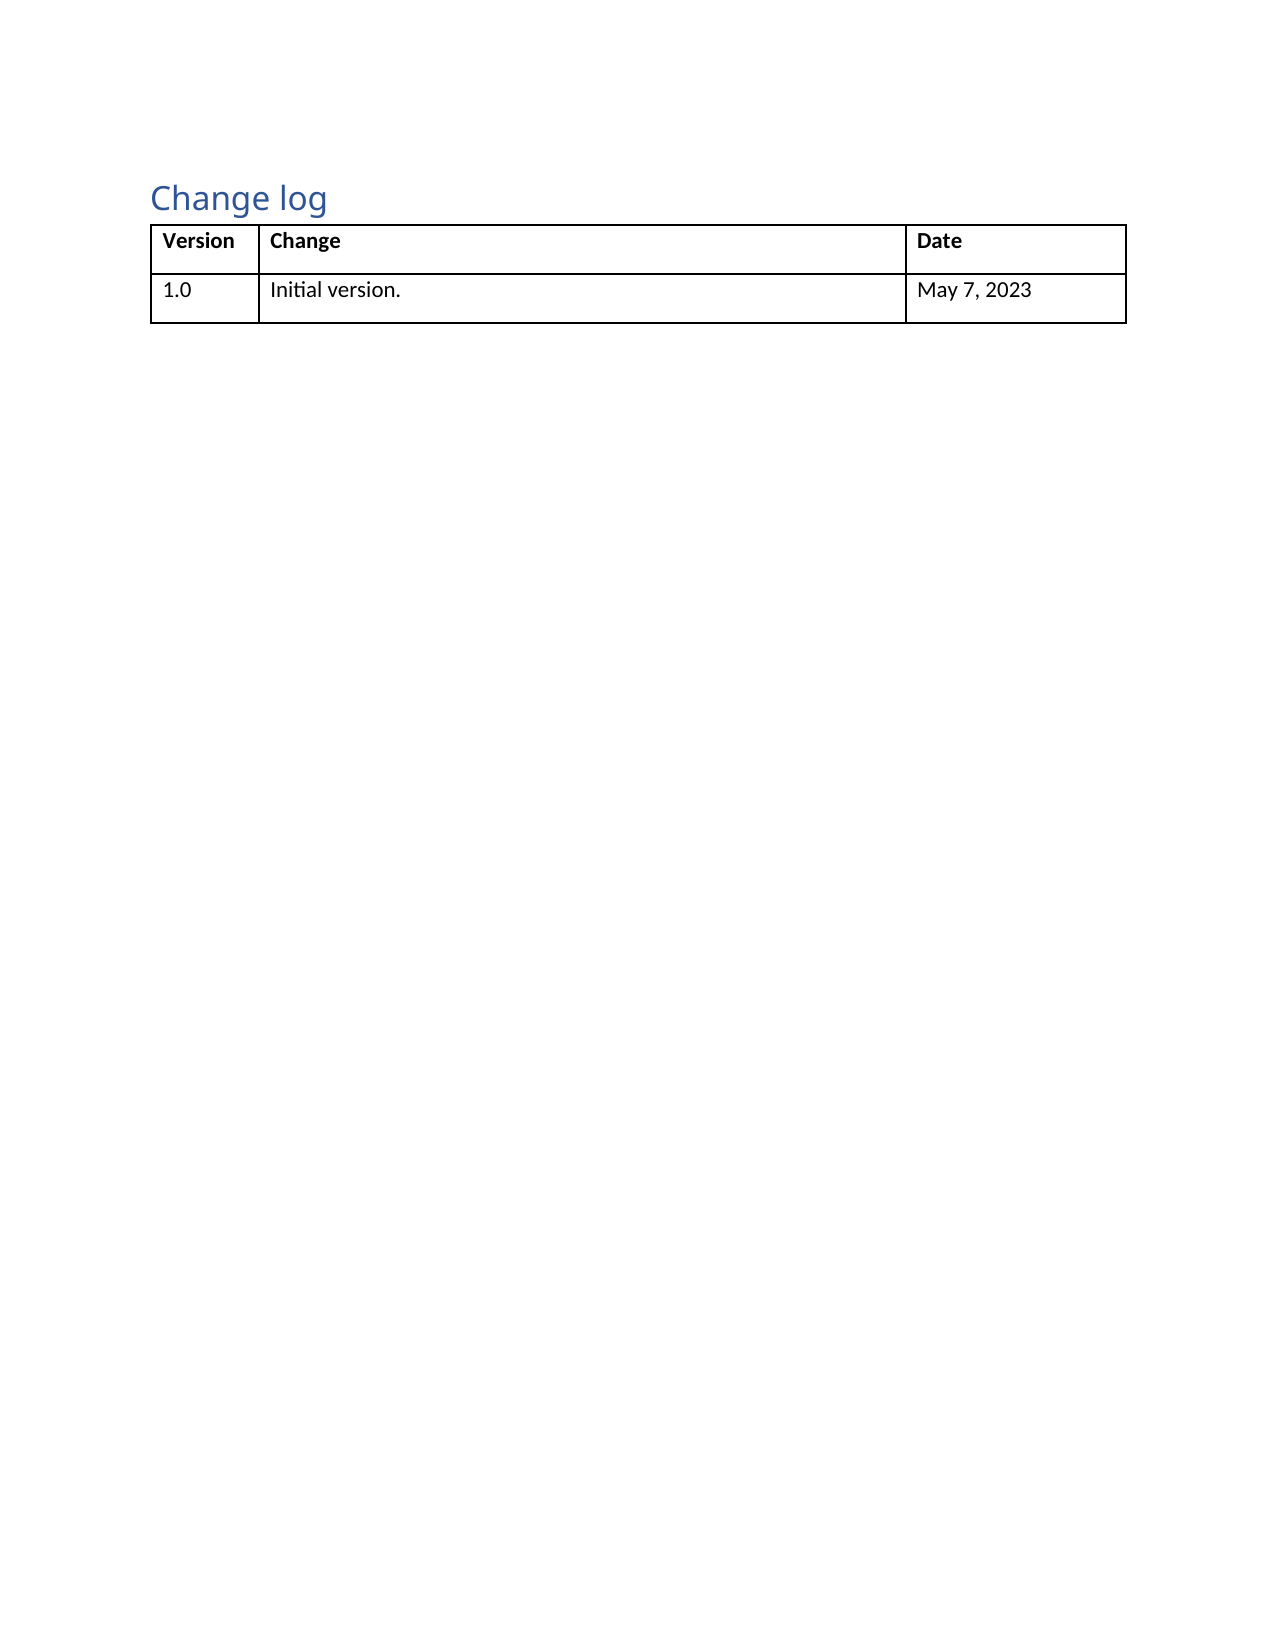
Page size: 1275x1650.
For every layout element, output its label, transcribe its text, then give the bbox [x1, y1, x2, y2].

table_cell May 7, 2023 [907, 275, 1125, 322]
table_cell 1.0 [152, 275, 258, 322]
table_cell Initial version. [260, 275, 905, 322]
table_header Version [152, 226, 258, 273]
table_header Date [907, 226, 1125, 273]
subtitle Change log [150, 175, 1125, 220]
table_header Change [260, 226, 905, 273]
